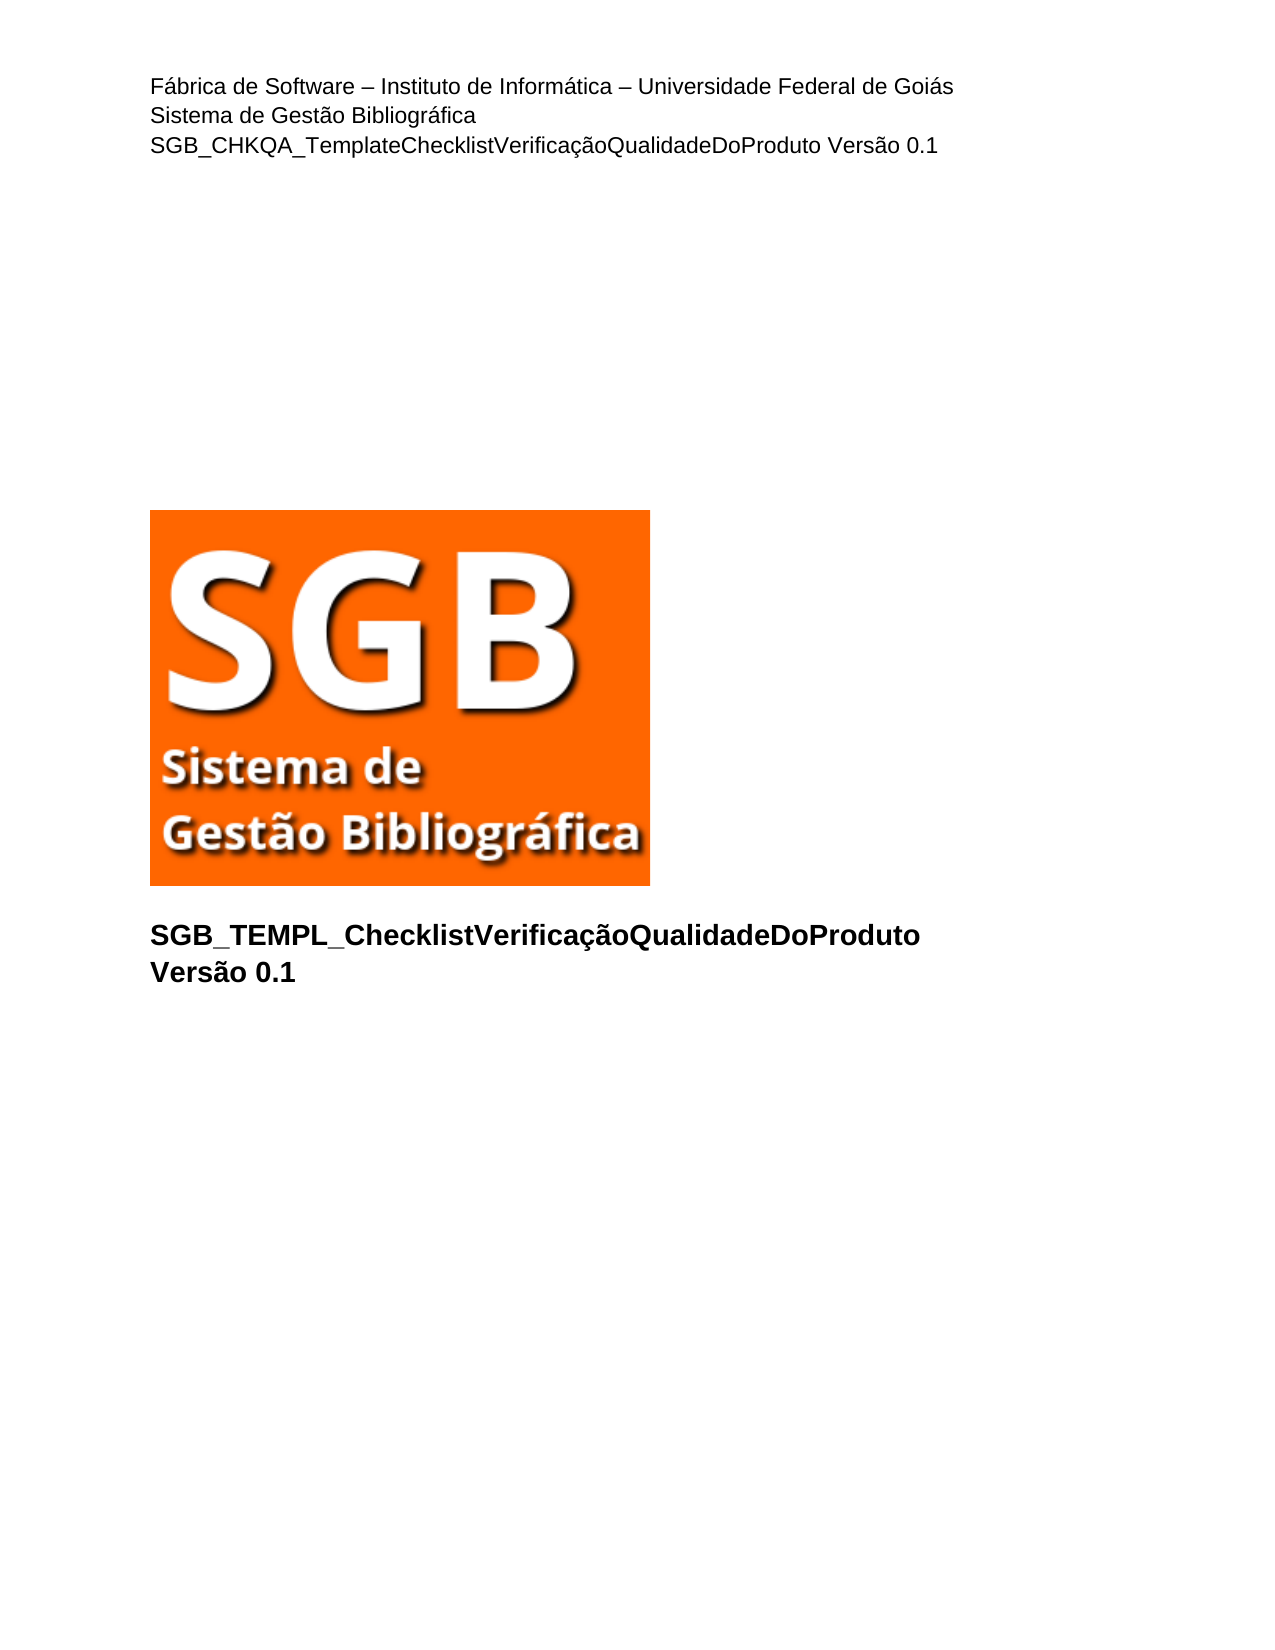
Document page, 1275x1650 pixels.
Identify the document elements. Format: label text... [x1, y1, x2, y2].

text Versão 0.1 [150, 956, 1125, 989]
text SGB_TEMPL_ChecklistVerificaçãoQualidadeDoProduto [150, 919, 1125, 951]
picture [150, 510, 650, 886]
